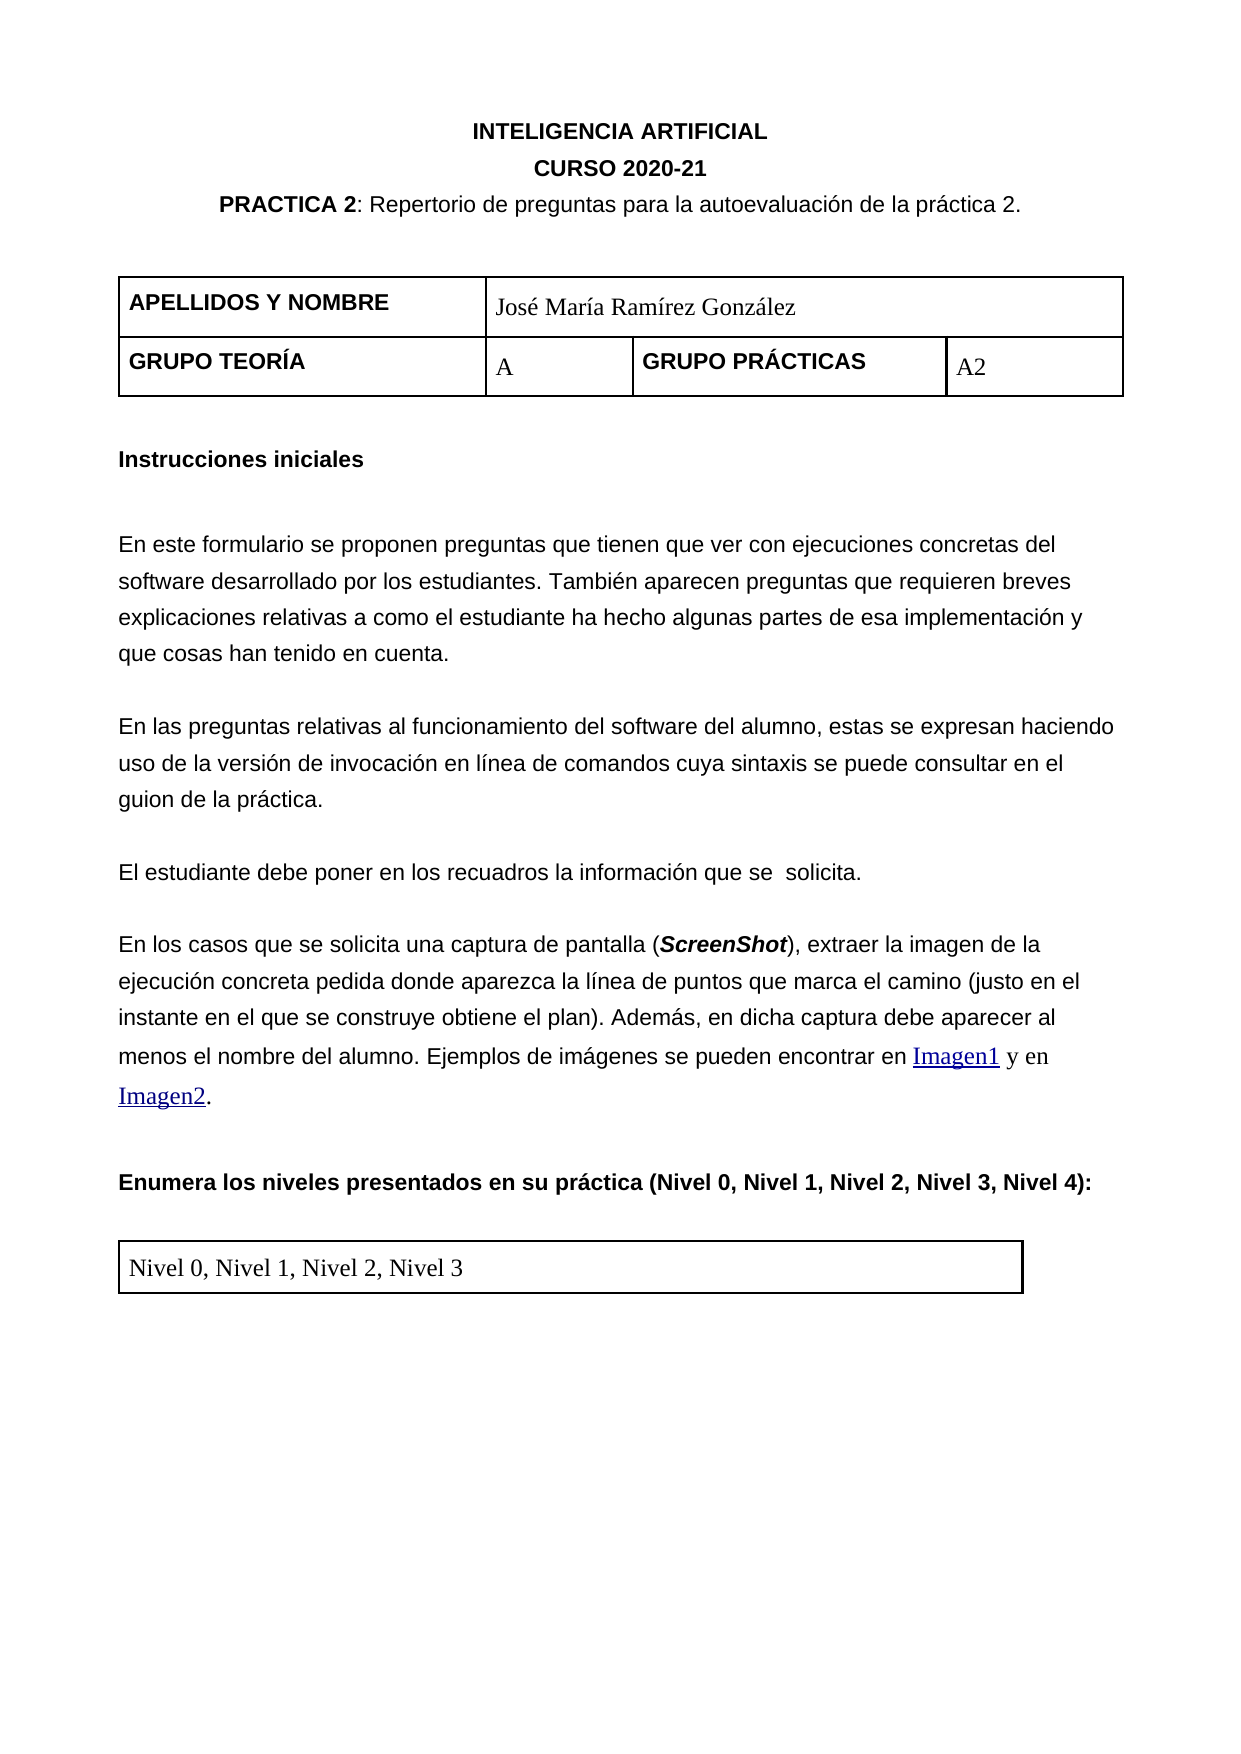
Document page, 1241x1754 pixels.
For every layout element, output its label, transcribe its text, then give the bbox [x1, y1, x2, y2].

text Enumera los niveles presentados en su práctica (Nivel 0, Nivel 1, Nivel 2, Nivel 3, Nivel 4): [118, 1169, 1122, 1196]
table_cell A2 [948, 338, 1122, 395]
table_header Nivel 0, Nivel 1, Nivel 2, Nivel 3 [120, 1242, 1021, 1292]
table_header José María Ramírez González [487, 278, 1122, 336]
text El estudiante debe poner en los recuadros la información que se solicita. [118, 858, 1122, 885]
table_header APELLIDOS Y NOMBRE [120, 278, 485, 336]
text CURSO 2020-21 [118, 154, 1122, 181]
table_cell GRUPO TEORÍA [120, 338, 485, 395]
text En este formulario se proponen preguntas que tienen que ver con ejecuciones concretas del software desarrollado por los estudiantes. También aparecen preguntas que requieren breves explicaciones relativas a como el estudiante ha hecho algunas partes de esa implementación y que cosas han tenido en cuenta. [118, 531, 1122, 667]
text Instrucciones iniciales [118, 446, 1122, 472]
table_cell GRUPO PRÁCTICAS [634, 338, 945, 395]
table_cell A [487, 338, 632, 395]
text En los casos que se solicita una captura de pantalla (ScreenShot), extraer la imagen de la ejecución concreta pedida donde aparezca la línea de puntos que marca el camino (justo en el instante en el que se construye obtiene el plan). Además, en dicha captura debe aparecer al menos el nombre del alumno. Ejemplos de imágenes se pueden encontrar en Imagen1 y en Imagen2. [118, 931, 1122, 1109]
text INTELIGENCIA ARTIFICIAL [118, 118, 1122, 144]
text En las preguntas relativas al funcionamiento del software del alumno, estas se expresan haciendo uso de la versión de invocación en línea de comandos cuya sintaxis se puede consultar en el guion de la práctica. [118, 713, 1122, 812]
text PRACTICA 2: Repertorio de preguntas para la autoevaluación de la práctica 2. [118, 191, 1122, 217]
